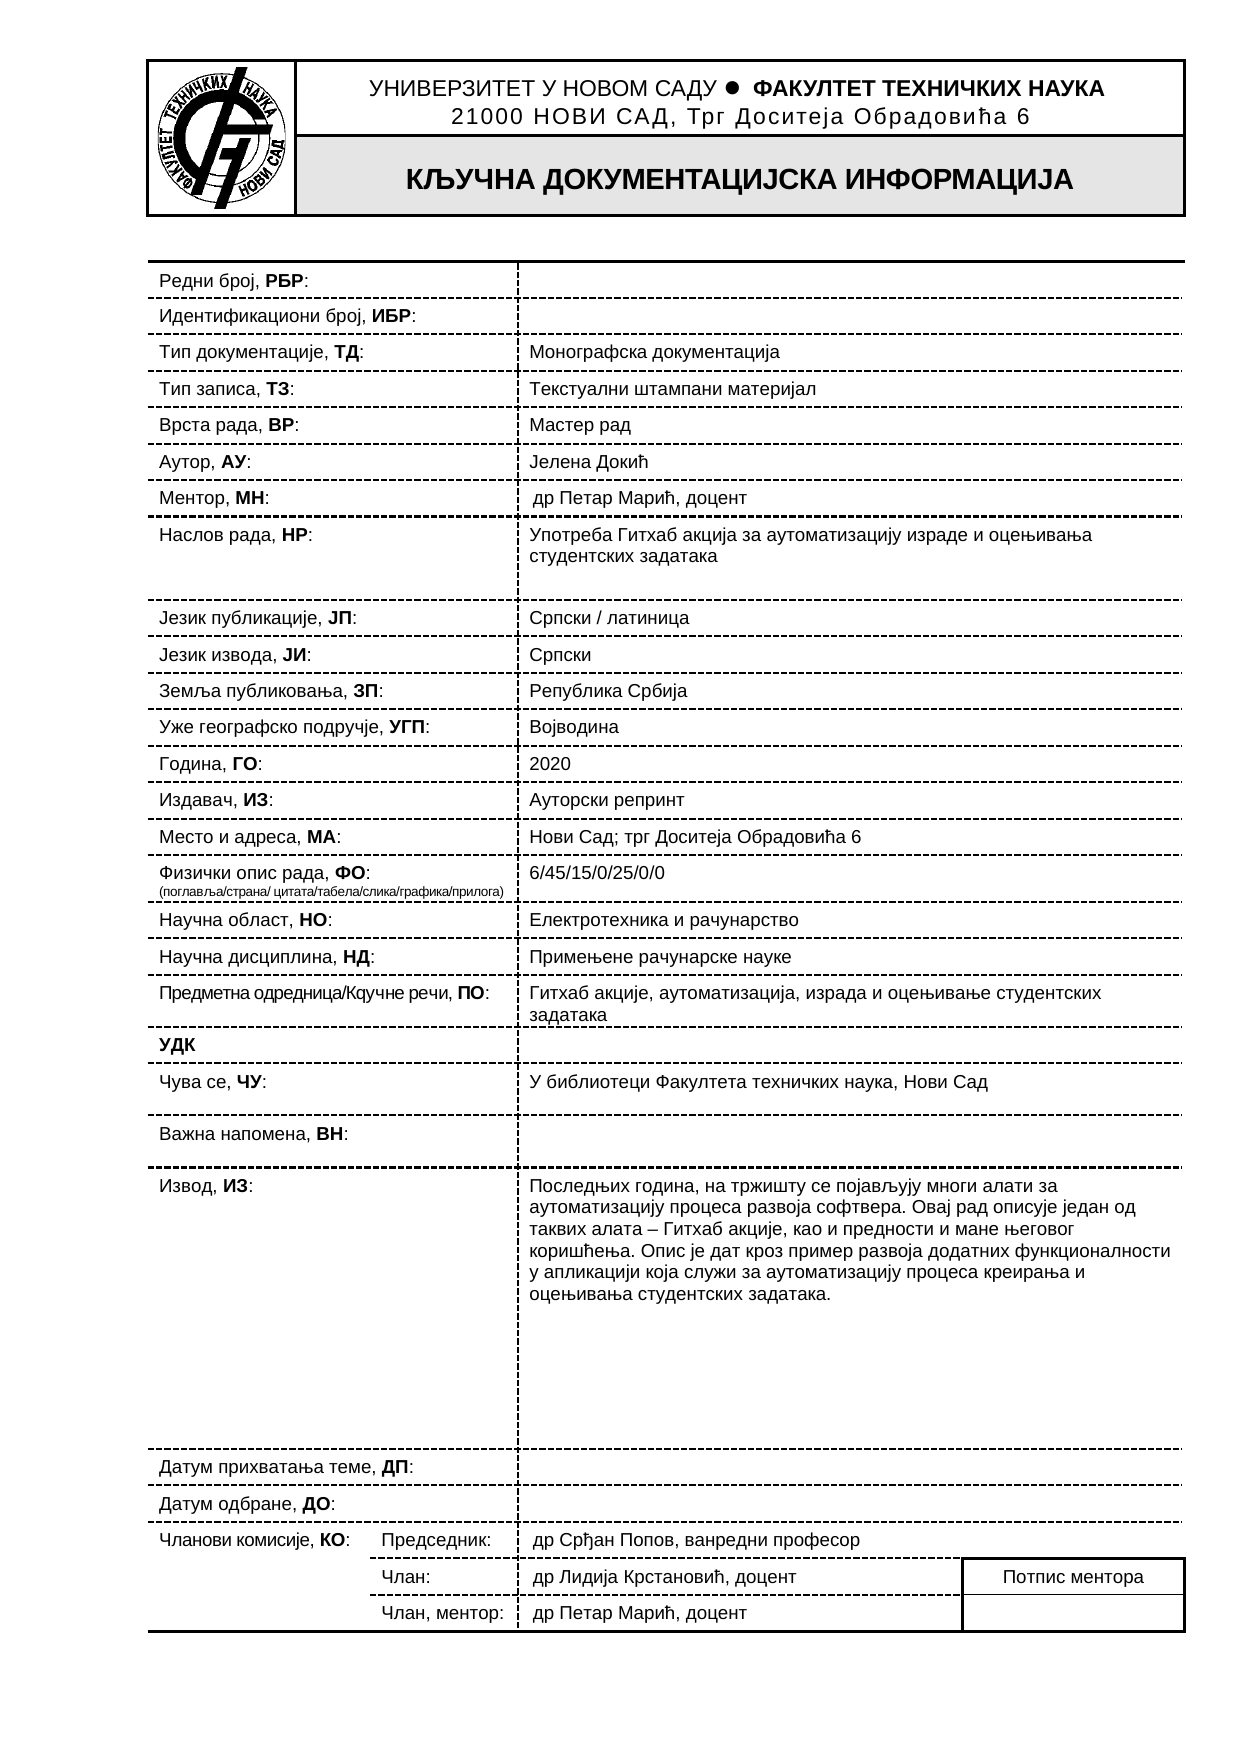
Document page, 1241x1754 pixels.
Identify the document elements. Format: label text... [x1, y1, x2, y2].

table_cell Место и адреса, МА: [148, 818, 518, 854]
table_cell Издавач, ИЗ: [148, 781, 518, 817]
table_cell Предметна одредница/Кqучне речи, ПО: [148, 974, 518, 1026]
table_cell [148, 1557, 370, 1593]
table_cell Тип записа, ТЗ: [148, 370, 518, 406]
table_header Редни број, РБР: [148, 263, 518, 297]
table_cell Наслов рада, НР: [148, 515, 518, 599]
picture [157, 67, 286, 209]
table_cell Важна напомена, ВН: [148, 1114, 518, 1166]
table_cell Монографска документација [518, 333, 1184, 369]
table_cell Последњих година, на тржишту се појављују многи алати за аутоматизацију процеса развоја софтвера. Овај рад описује један од таквих алата – Гитхаб акције, кao и предности и мане његовог коришћења. Опис је дат кроз пример развоја додатних функционалности у апликацији која служи за аутоматизацију процеса креирања и оцењивања студентских задатака. [518, 1166, 1184, 1448]
table_cell Потпис ментора [964, 1560, 1183, 1593]
table_cell Датум одбране, ДО: [148, 1484, 518, 1521]
table_cell др Лидија Крстановић, доцент [518, 1557, 961, 1593]
table_cell др Петар Марић, доцент [518, 1594, 961, 1630]
table_cell Војводина [518, 708, 1184, 744]
table_cell [518, 1484, 1184, 1521]
table_cell [518, 1114, 1184, 1166]
table_cell Ментор, МН: [148, 479, 518, 515]
table_cell Идентификациони број, ИБР: [148, 297, 518, 333]
table_cell Физички опис рада, ФО: (поглавља/страна/ цитата/табела/слика/графика/прилога) [148, 854, 518, 901]
table_cell Чува се, ЧУ: [148, 1062, 518, 1114]
table_cell Аутор, АУ: [148, 443, 518, 479]
table_cell Јелена Докић [518, 443, 1184, 479]
table_cell 2020 [518, 745, 1184, 781]
table_cell Језик извода, ЈИ: [148, 635, 518, 672]
table_cell У библиотеци Факултета техничких наука, Нови Сад [518, 1062, 1184, 1114]
table_cell Примењене рачунарске науке [518, 937, 1184, 974]
table_cell Члан, ментор: [370, 1594, 518, 1630]
table_cell Нови Сад; трг Доситеја Обрадовића 6 [518, 818, 1184, 854]
table_cell Ауторски репринт [518, 781, 1184, 817]
table_cell Научна област, НО: [148, 901, 518, 937]
table_header [518, 263, 1184, 297]
table_cell Тип документације, ТД: [148, 333, 518, 369]
table_cell Извод, ИЗ: [148, 1166, 518, 1448]
table_cell [962, 1521, 1184, 1557]
table_cell Председник: [370, 1521, 518, 1557]
table_cell Електротехника и рачунарство [518, 901, 1184, 937]
table_cell Земља публиковања, ЗП: [148, 672, 518, 708]
table_cell [148, 1594, 370, 1630]
table_cell Датум прихватања теме, ДП: [148, 1448, 518, 1484]
table_cell Чланови комисије, КО: [148, 1521, 370, 1557]
table_cell Уже географско подручје, УГП: [148, 708, 518, 744]
table_cell [518, 1026, 1184, 1062]
table_cell Језик публикације, ЈП: [148, 599, 518, 635]
table_cell др Срђан Попов, ванредни професор [518, 1521, 962, 1557]
table_cell УДК [148, 1026, 518, 1062]
table_cell др Петар Марић, доцент [518, 479, 1184, 515]
table_cell 6/45/15/0/25/0/0 [518, 854, 1184, 901]
table_cell Члан: [370, 1557, 518, 1593]
table_cell Гитхаб акције, аутоматизација, израда и оцењивање студентских задатака [518, 974, 1184, 1026]
table_cell [964, 1595, 1183, 1630]
table_cell Текстуални штампани материјал [518, 370, 1184, 406]
table_cell Српски [518, 635, 1184, 672]
table_cell Република Србија [518, 672, 1184, 708]
table_cell Година, ГО: [148, 745, 518, 781]
table_cell Врста рада, ВР: [148, 406, 518, 442]
table_cell Српски / латиница [518, 599, 1184, 635]
table_cell [518, 297, 1184, 333]
table_cell [518, 1448, 1184, 1484]
table_cell Употреба Гитхаб акција за аутоматизацију израде и оцењивања студентских задатака [518, 515, 1184, 599]
table_cell Научна дисциплина, НД: [148, 937, 518, 974]
table_cell Mастер рад [518, 406, 1184, 442]
